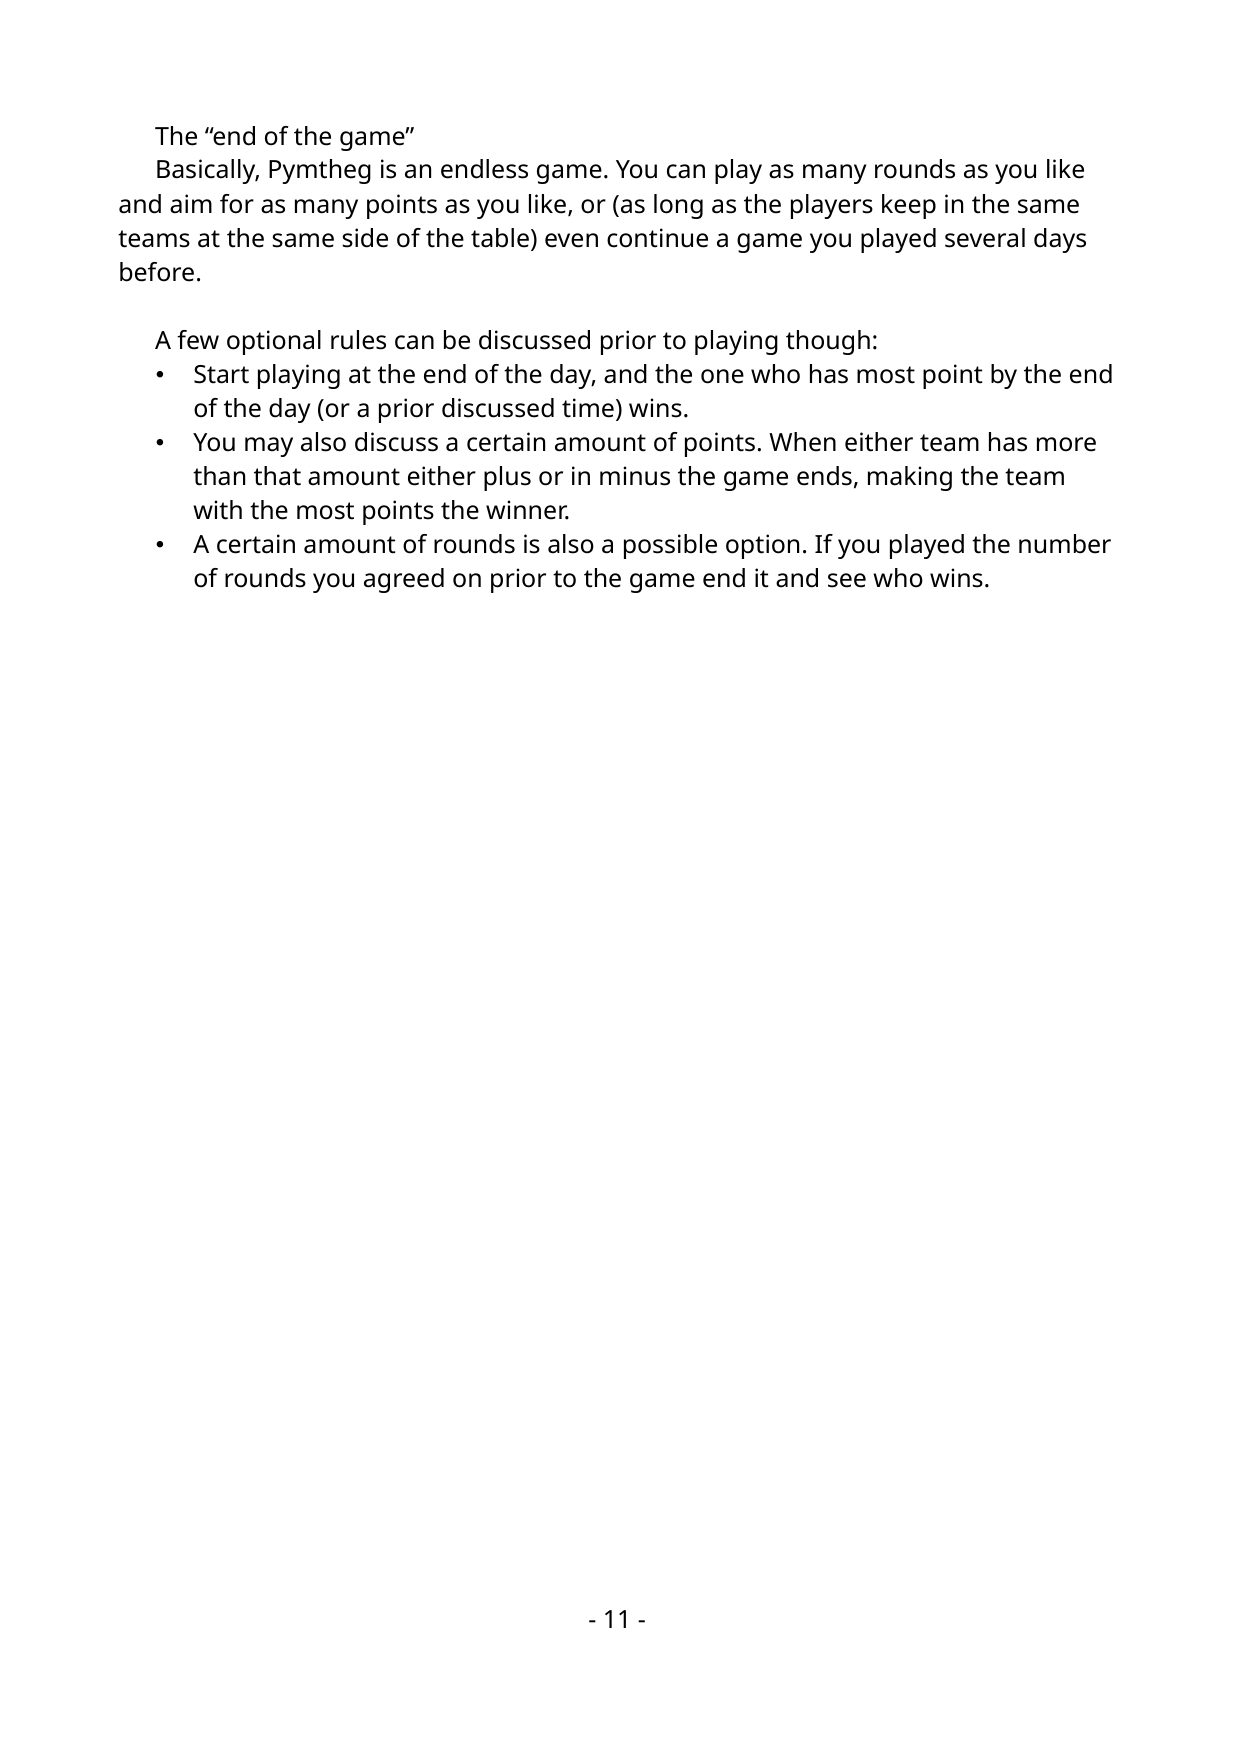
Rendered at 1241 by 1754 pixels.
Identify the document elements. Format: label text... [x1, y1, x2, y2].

text The “end of the game” [118, 118, 1122, 152]
list A certain amount of rounds is also a possible option. If you played the number of rounds you agreed on prior to the game end it and see who wins. [156, 527, 1122, 595]
text A few optional rules can be discussed prior to playing though: [118, 322, 1122, 357]
text Basically, Pymtheg is an endless game. You can play as many rounds as you like and aim for as many points as you like, or (as long as the players keep in the same teams at the same side of the table) even continue a game you played several days before. [118, 152, 1122, 288]
list Start playing at the end of the day, and the one who has most point by the end of the day (or a prior discussed time) wins. [156, 357, 1122, 425]
list You may also discuss a certain amount of points. When either team has more than that amount either plus or in minus the game ends, making the team with the most points the winner. [156, 425, 1122, 527]
